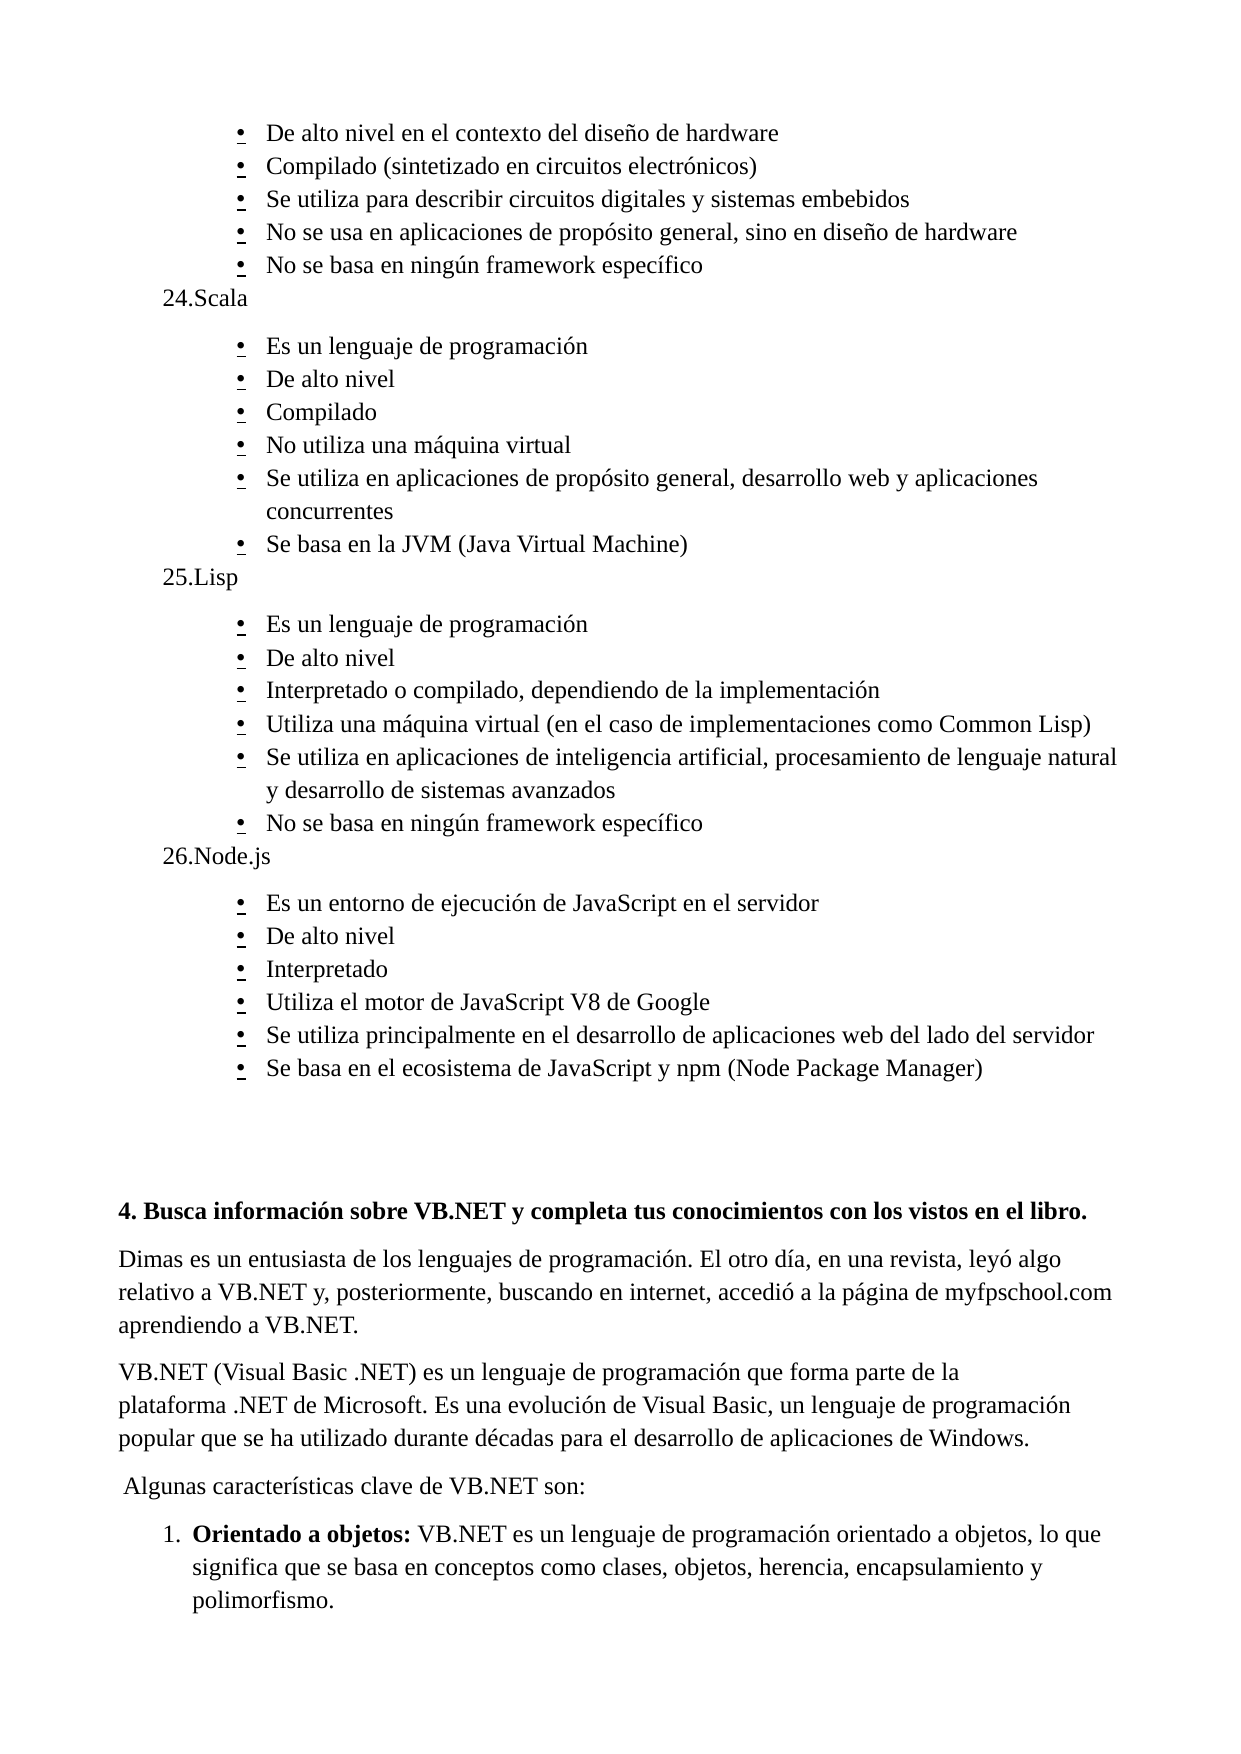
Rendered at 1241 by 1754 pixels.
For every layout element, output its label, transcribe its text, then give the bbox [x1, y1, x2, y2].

list Se utiliza en aplicaciones de propósito general, desarrollo web y aplicaciones concurrentes [236, 463, 1122, 525]
text 4. Busca información sobre VB.NET y completa tus conocimientos con los vistos en el libro. [118, 1196, 1122, 1225]
list Se utiliza principalmente en el desarrollo de aplicaciones web del lado del servidor [236, 1020, 1122, 1049]
list No se basa en ningún framework específico [236, 808, 1122, 836]
list Se utiliza para describir circuitos digitales y sistemas embebidos [236, 184, 1122, 213]
text VB.NET (Visual Basic .NET) es un lenguaje de programación que forma parte de la plataforma .NET de Microsoft. Es una evolución de Visual Basic, un lenguaje de programación popular que se ha utilizado durante décadas para el desarrollo de aplicaciones de Windows. [118, 1357, 1122, 1452]
list Compilado [236, 397, 1122, 426]
list No se usa en aplicaciones de propósito general, sino en diseño de hardware [236, 217, 1122, 246]
list Es un lenguaje de programación [236, 609, 1122, 638]
list Se utiliza en aplicaciones de inteligencia artificial, procesamiento de lenguaje natural y desarrollo de sistemas avanzados [236, 742, 1122, 803]
list Compilado (sintetizado en circuitos electrónicos) [236, 151, 1122, 180]
list Utiliza el motor de JavaScript V8 de Google [236, 987, 1122, 1016]
list Es un lenguaje de programación [236, 331, 1122, 359]
list Interpretado [236, 954, 1122, 983]
list Lisp [162, 562, 1122, 591]
list Utiliza una máquina virtual (en el caso de implementaciones como Common Lisp) [236, 709, 1122, 737]
text Algunas características clave de VB.NET son: [118, 1471, 1122, 1500]
list De alto nivel [236, 643, 1122, 671]
list No se basa en ningún framework específico [236, 250, 1122, 279]
list De alto nivel [236, 921, 1122, 950]
list No utiliza una máquina virtual [236, 430, 1122, 459]
list De alto nivel [236, 364, 1122, 393]
list Es un entorno de ejecución de JavaScript en el servidor [236, 888, 1122, 917]
list Interpretado o compilado, dependiendo de la implementación [236, 676, 1122, 704]
list Se basa en el ecosistema de JavaScript y npm (Node Package Manager) [236, 1053, 1122, 1082]
list Se basa en la JVM (Java Virtual Machine) [236, 529, 1122, 558]
text Dimas es un entusiasta de los lenguajes de programación. El otro día, en una revista, leyó algo relativo a VB.NET y, posteriormente, buscando en internet, accedió a la página de myfpschool.com aprendiendo a VB.NET. [118, 1244, 1122, 1339]
list Node.js [162, 841, 1122, 869]
list Scala [162, 283, 1122, 312]
list Orientado a objetos: VB.NET es un lenguaje de programación orientado a objetos, lo que significa que se basa en conceptos como clases, objetos, herencia, encapsulamiento y polimorfismo. [162, 1519, 1122, 1613]
list De alto nivel en el contexto del diseño de hardware [236, 118, 1122, 147]
